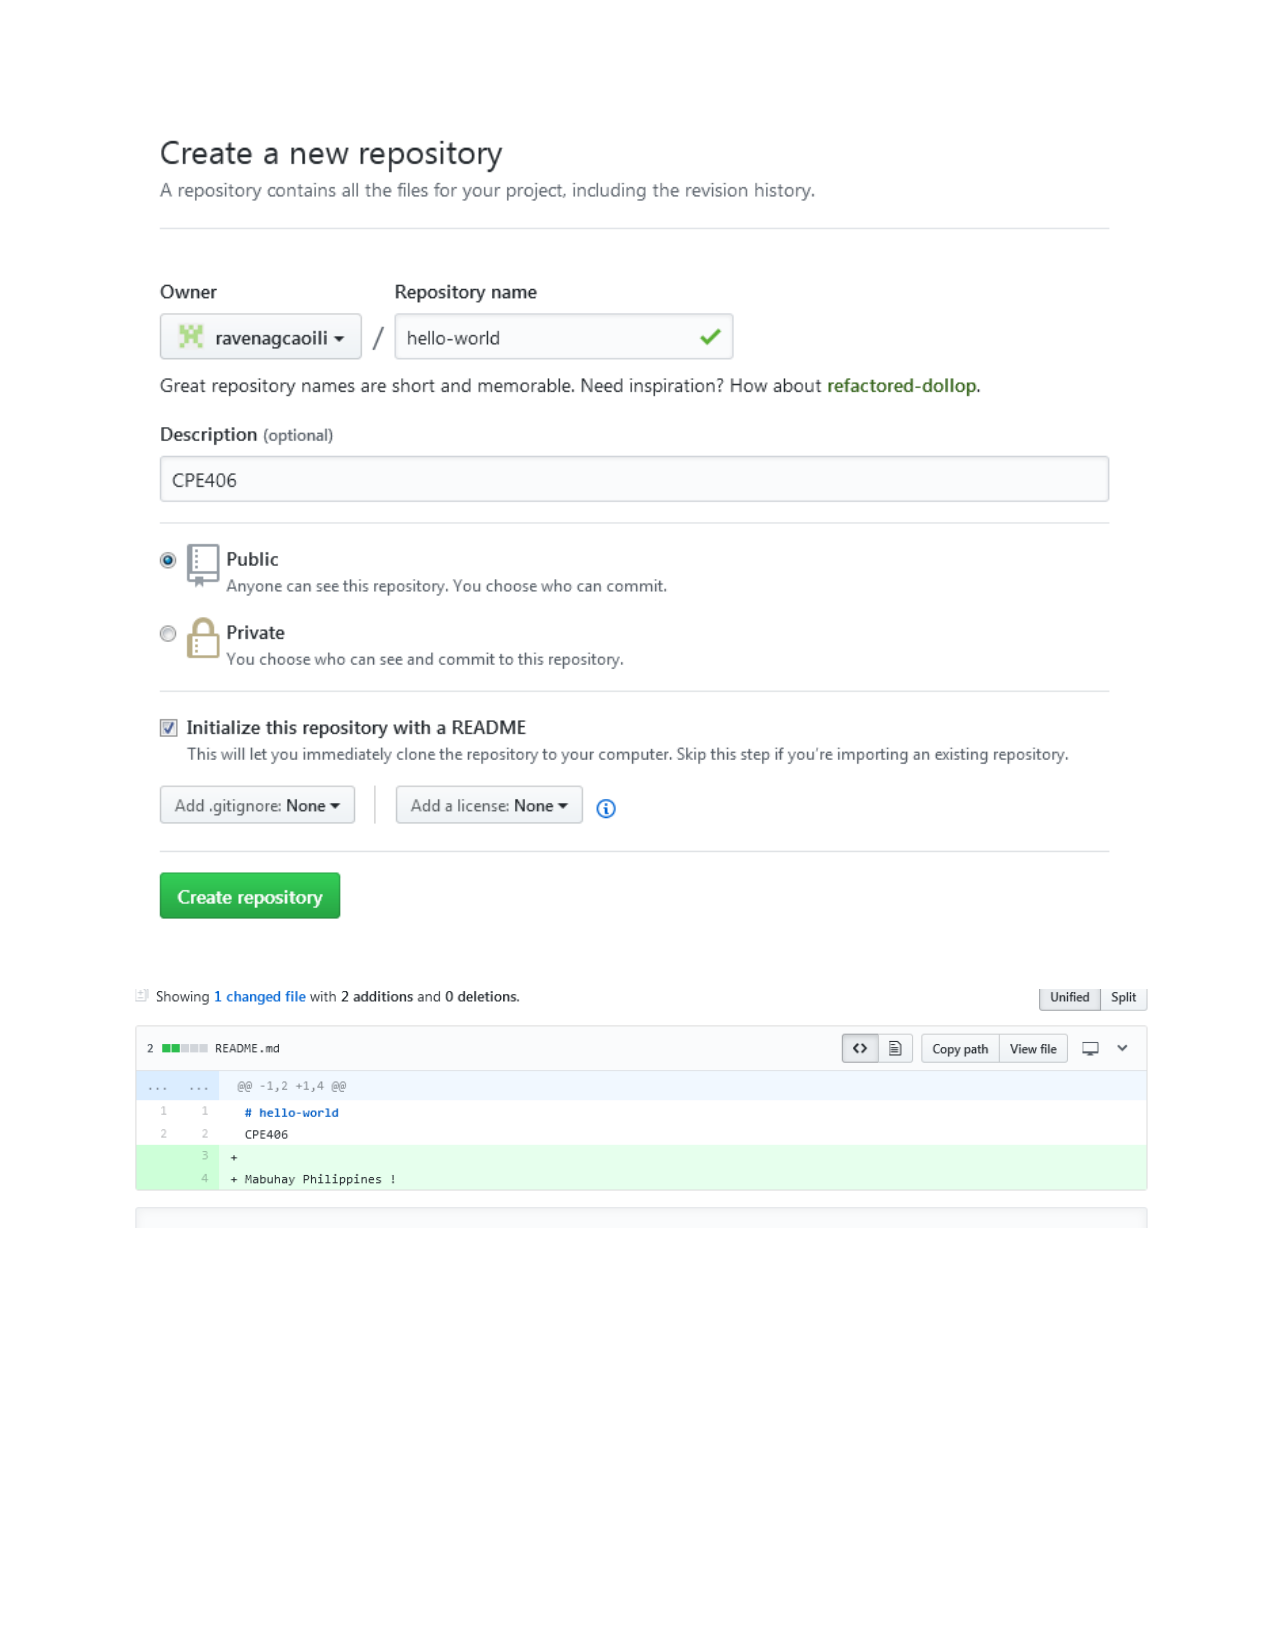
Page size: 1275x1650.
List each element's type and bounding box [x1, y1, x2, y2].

picture [118, 118, 1157, 969]
picture [123, 989, 1162, 1228]
